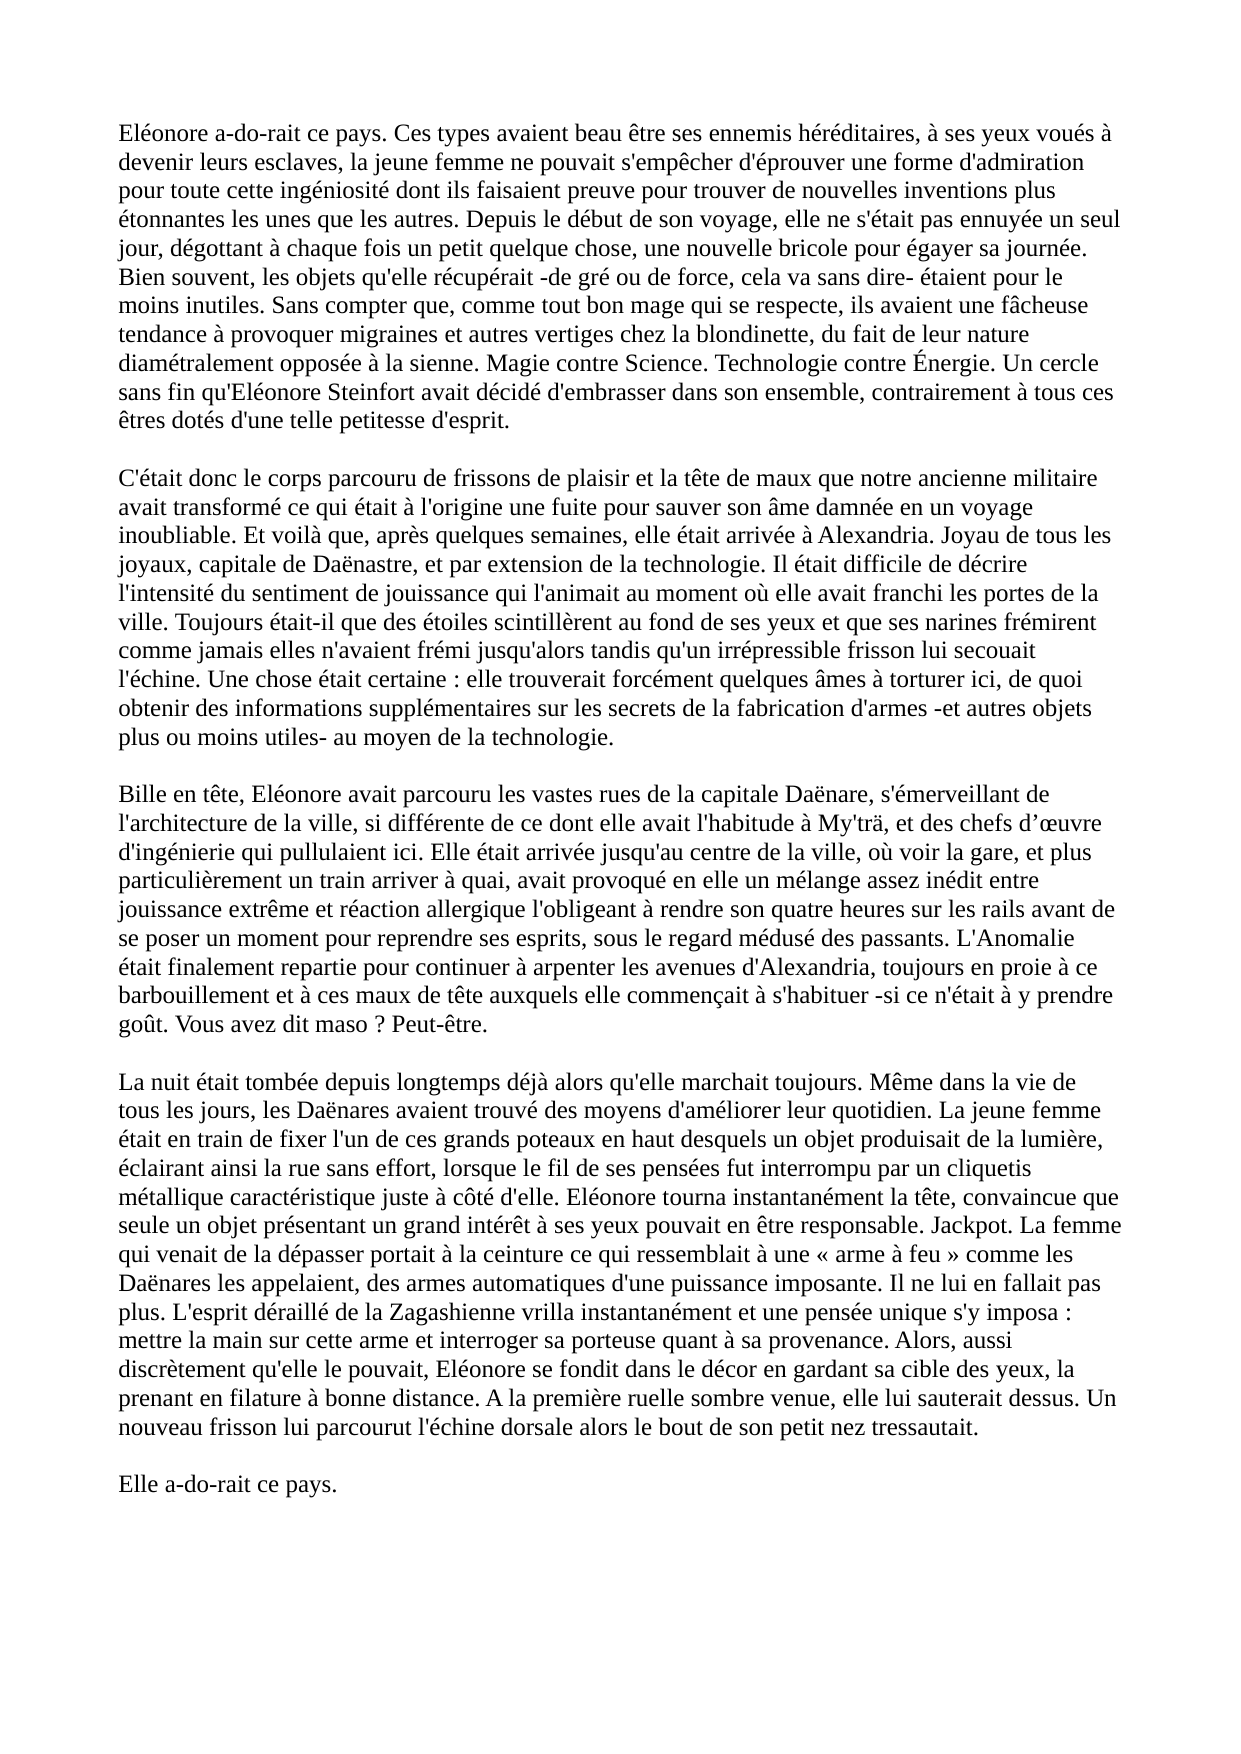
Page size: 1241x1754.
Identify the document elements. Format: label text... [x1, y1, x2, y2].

text La nuit était tombée depuis longtemps déjà alors qu'elle marchait toujours. Même dans la vie de tous les jours, les Daënares avaient trouvé des moyens d'améliorer leur quotidien. La jeune femme était en train de fixer l'un de ces grands poteaux en haut desquels un objet produisait de la lumière, éclairant ainsi la rue sans effort, lorsque le fil de ses pensées fut interrompu par un cliquetis métallique caractéristique juste à côté d'elle. Eléonore tourna instantanément la tête, convaincue que seule un objet présentant un grand intérêt à ses yeux pouvait en être responsable. Jackpot. La femme qui venait de la dépasser portait à la ceinture ce qui ressemblait à une « arme à feu » comme les Daënares les appelaient, des armes automatiques d'une puissance imposante. Il ne lui en fallait pas plus. L'esprit déraillé de la Zagashienne vrilla instantanément et une pensée unique s'y imposa : mettre la main sur cette arme et interroger sa porteuse quant à sa provenance. Alors, aussi discrètement qu'elle le pouvait, Eléonore se fondit dans le décor en gardant sa cible des yeux, la prenant en filature à bonne distance. A la première ruelle sombre venue, elle lui sauterait dessus. Un nouveau frisson lui parcourut l'échine dorsale alors le bout de son petit nez tressautait. [118, 1067, 1122, 1441]
text Bille en tête, Eléonore avait parcouru les vastes rues de la capitale Daënare, s'émerveillant de l'architecture de la ville, si différente de ce dont elle avait l'habitude à My'trä, et des chefs d’œuvre d'ingénierie qui pullulaient ici. Elle était arrivée jusqu'au centre de la ville, où voir la gare, et plus particulièrement un train arriver à quai, avait provoqué en elle un mélange assez inédit entre jouissance extrême et réaction allergique l'obligeant à rendre son quatre heures sur les rails avant de se poser un moment pour reprendre ses esprits, sous le regard médusé des passants. L'Anomalie était finalement repartie pour continuer à arpenter les avenues d'Alexandria, toujours en proie à ce barbouillement et à ces maux de tête auxquels elle commençait à s'habituer -si ce n'était à y prendre goût. Vous avez dit maso ? Peut-être. [118, 779, 1122, 1038]
text Eléonore a-do-rait ce pays. Ces types avaient beau être ses ennemis héréditaires, à ses yeux voués à devenir leurs esclaves, la jeune femme ne pouvait s'empêcher d'éprouver une forme d'admiration pour toute cette ingéniosité dont ils faisaient preuve pour trouver de nouvelles inventions plus étonnantes les unes que les autres. Depuis le début de son voyage, elle ne s'était pas ennuyée un seul jour, dégottant à chaque fois un petit quelque chose, une nouvelle bricole pour égayer sa journée. Bien souvent, les objets qu'elle récupérait -de gré ou de force, cela va sans dire- étaient pour le moins inutiles. Sans compter que, comme tout bon mage qui se respecte, ils avaient une fâcheuse tendance à provoquer migraines et autres vertiges chez la blondinette, du fait de leur nature diamétralement opposée à la sienne. Magie contre Science. Technologie contre Énergie. Un cercle sans fin qu'Eléonore Steinfort avait décidé d'embrasser dans son ensemble, contrairement à tous ces êtres dotés d'une telle petitesse d'esprit. [118, 118, 1122, 434]
text C'était donc le corps parcouru de frissons de plaisir et la tête de maux que notre ancienne militaire avait transformé ce qui était à l'origine une fuite pour sauver son âme damnée en un voyage inoubliable. Et voilà que, après quelques semaines, elle était arrivée à Alexandria. Joyau de tous les joyaux, capitale de Daënastre, et par extension de la technologie. Il était difficile de décrire l'intensité du sentiment de jouissance qui l'animait au moment où elle avait franchi les portes de la ville. Toujours était-il que des étoiles scintillèrent au fond de ses yeux et que ses narines frémirent comme jamais elles n'avaient frémi jusqu'alors tandis qu'un irrépressible frisson lui secouait l'échine. Une chose était certaine : elle trouverait forcément quelques âmes à torturer ici, de quoi obtenir des informations supplémentaires sur les secrets de la fabrication d'armes -et autres objets plus ou moins utiles- au moyen de la technologie. [118, 463, 1122, 751]
text Elle a-do-rait ce pays. [118, 1469, 1122, 1498]
